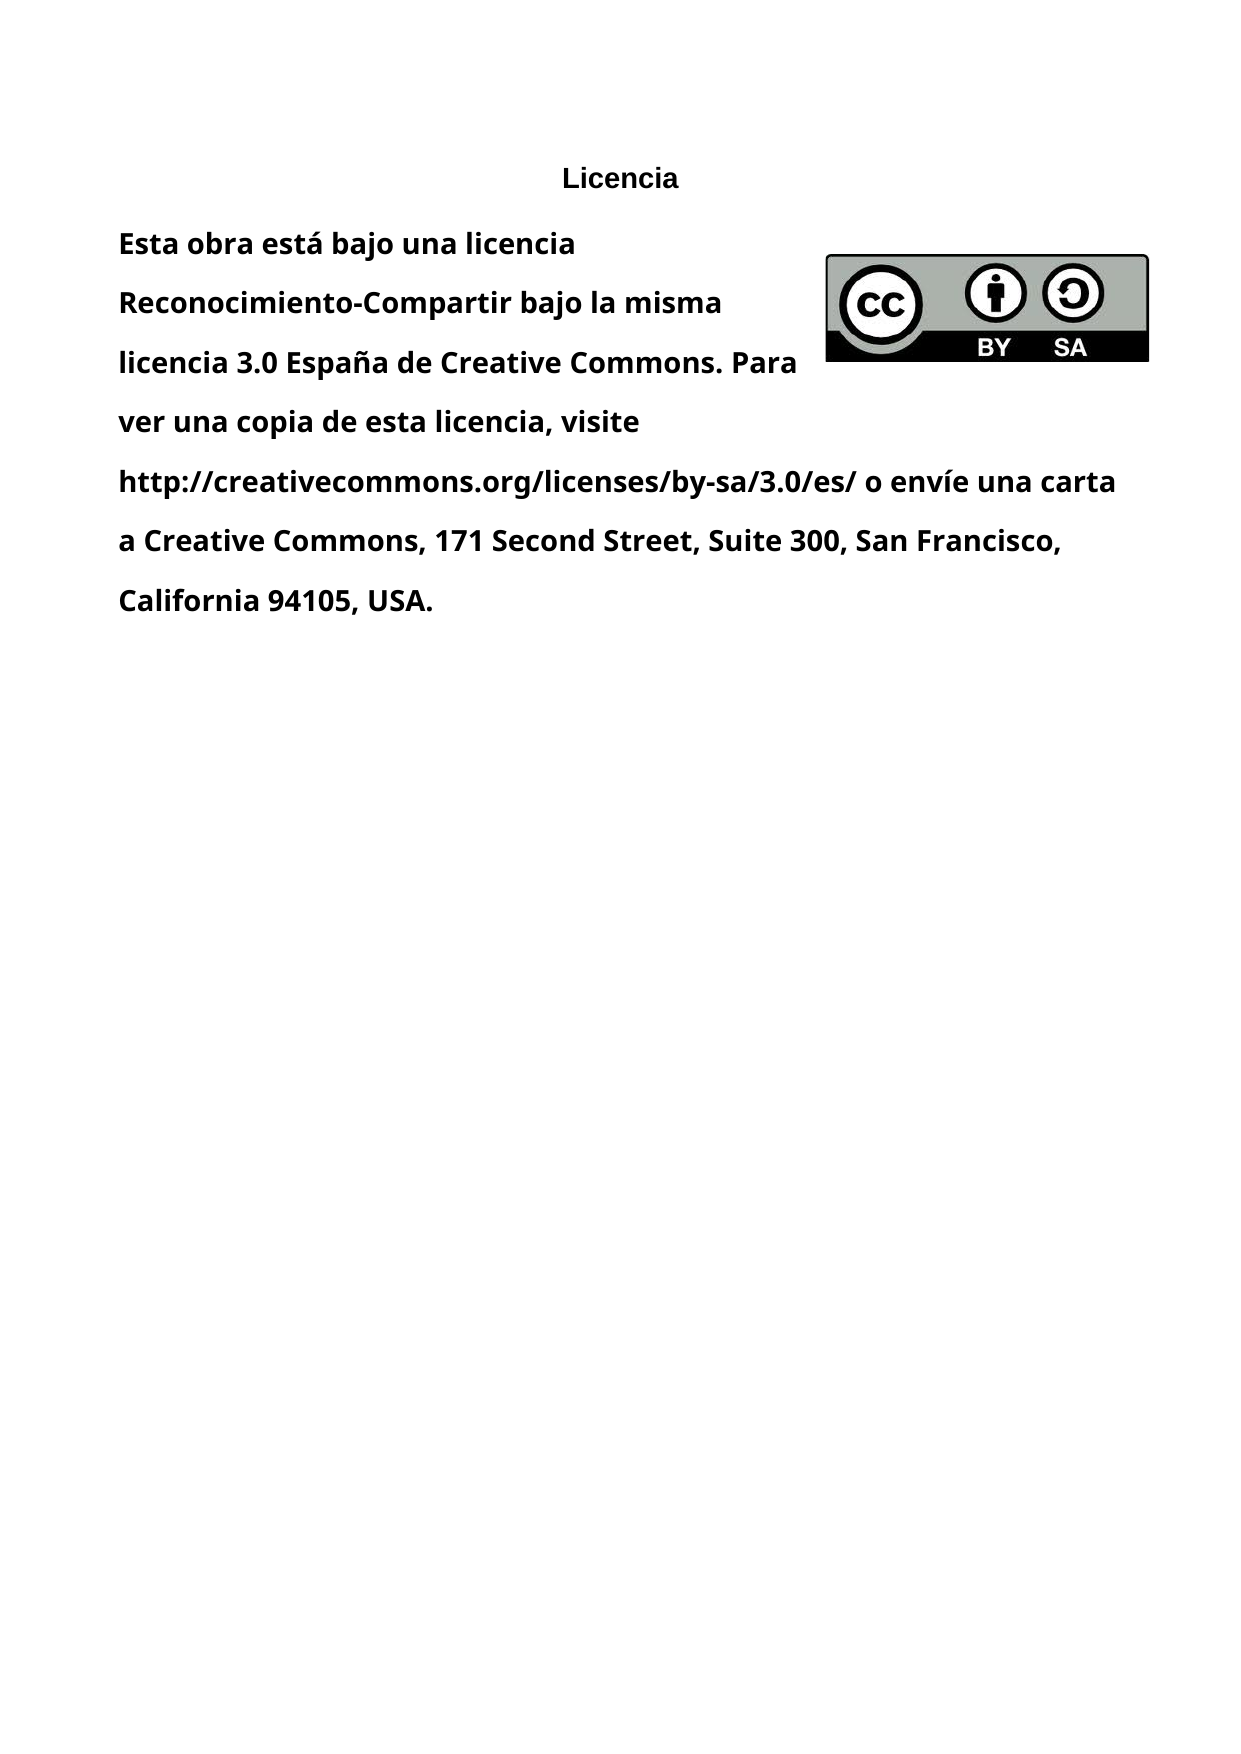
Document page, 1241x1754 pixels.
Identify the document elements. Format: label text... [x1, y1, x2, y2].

text Esta obra está bajo una licencia Reconocimiento-Compartir bajo la misma licencia 3.0 España de Creative Commons. Para ver una copia de esta licencia, visite http://creativecommons.org/licenses/by-sa/3.0/es/ o envíe una carta a Creative Commons, 171 Second Street, Suite 300, San Francisco, California 94105, USA. [118, 223, 1122, 620]
picture [825, 254, 1150, 362]
text Licencia [118, 161, 1122, 195]
